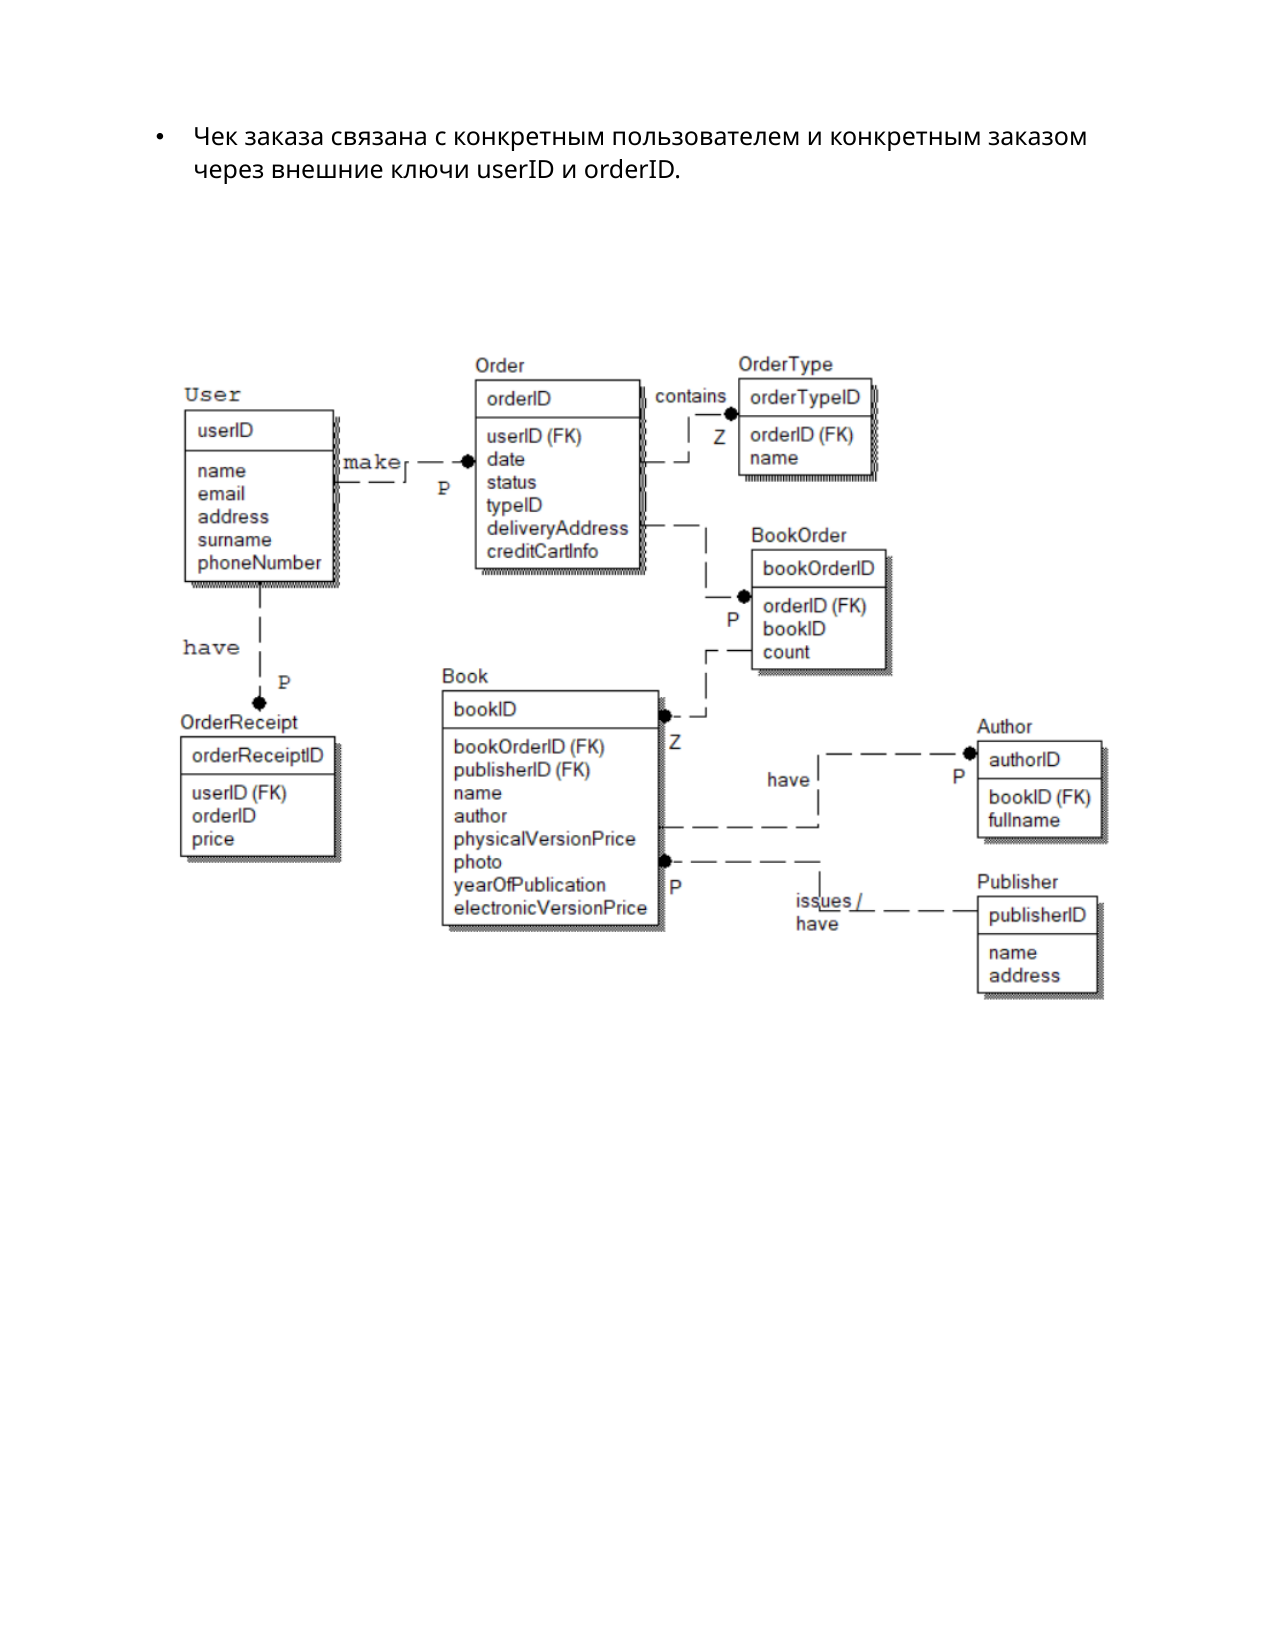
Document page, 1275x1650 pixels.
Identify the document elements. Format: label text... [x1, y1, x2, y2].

picture [118, 322, 1157, 1039]
list Чек заказа связана с конкретным пользователем и конкретным заказом через внешние ключи userID и orderID. [156, 118, 1157, 186]
